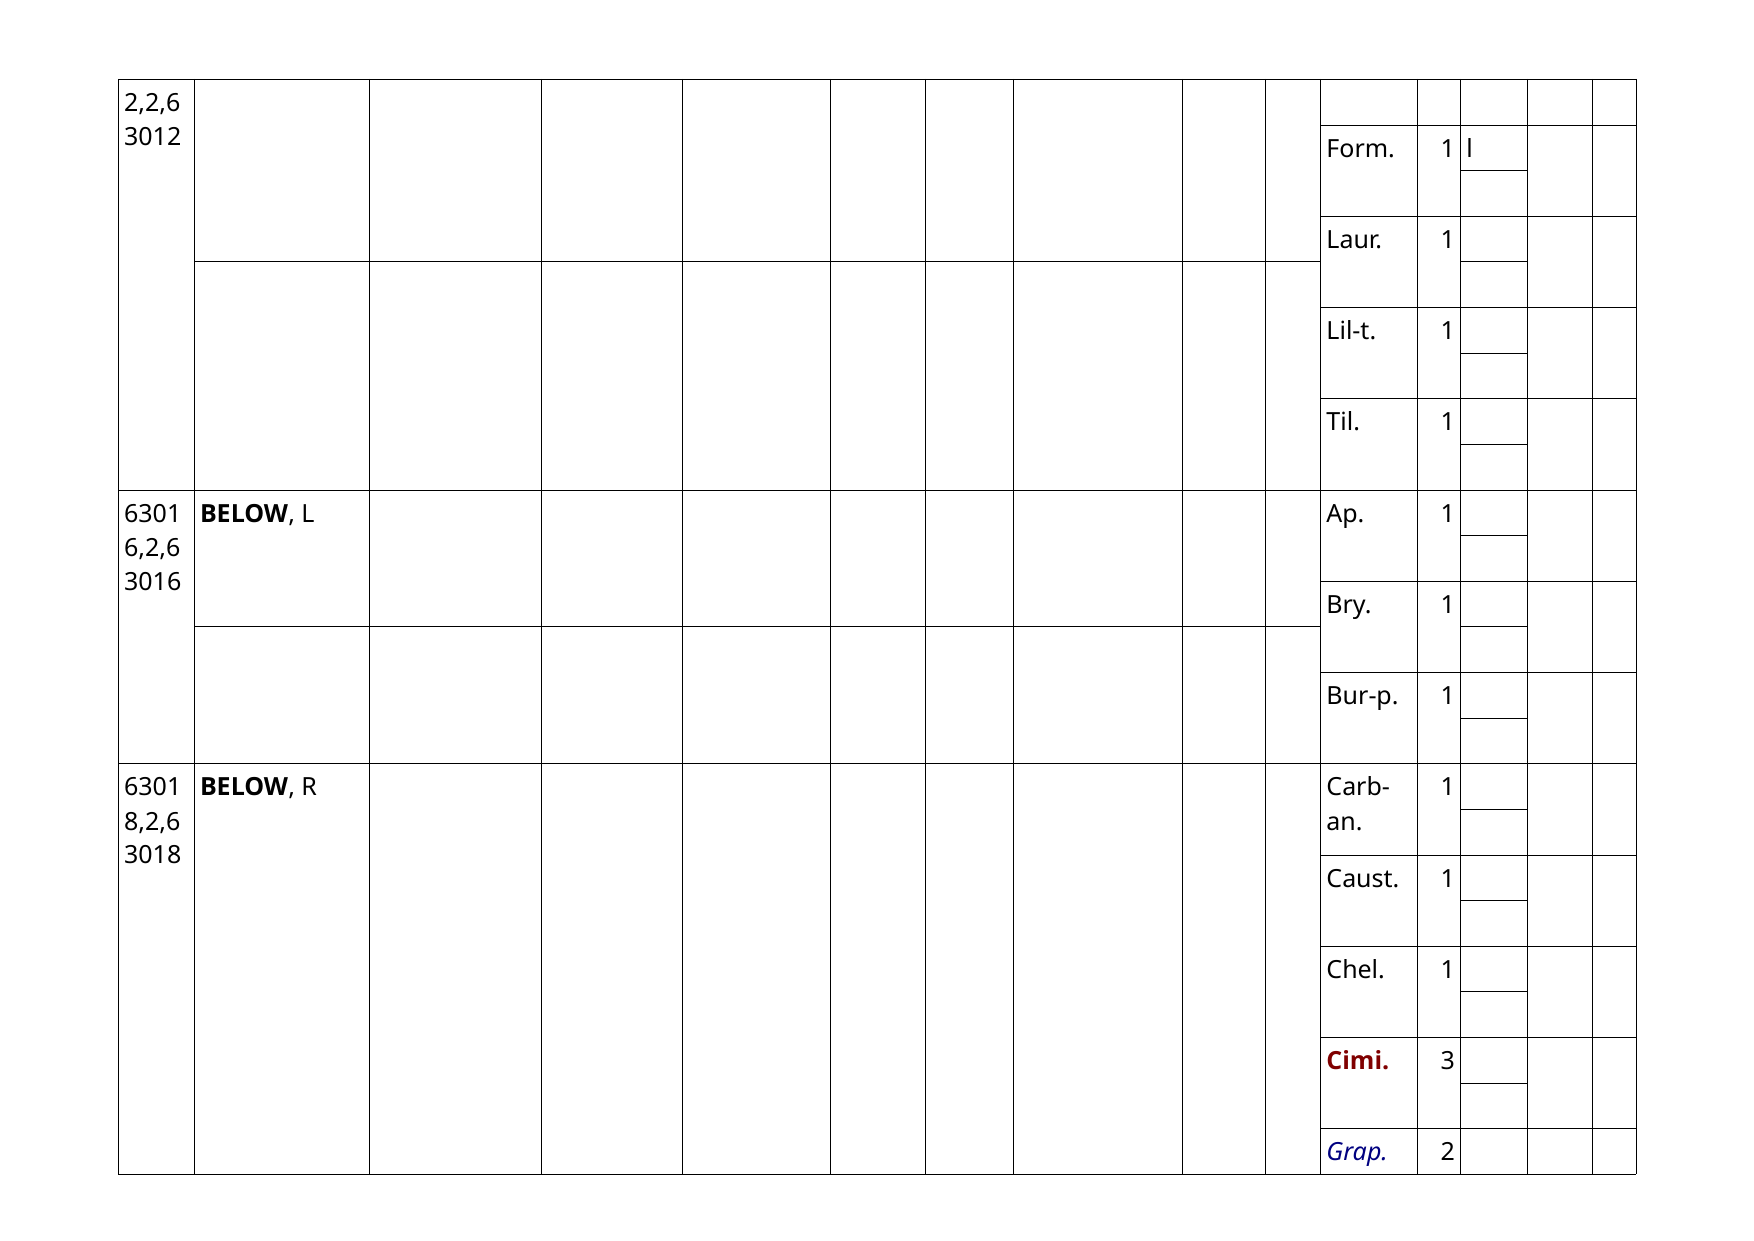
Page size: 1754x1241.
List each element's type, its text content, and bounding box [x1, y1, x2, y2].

table_cell [1461, 217, 1527, 261]
table_cell [195, 262, 369, 489]
table_cell [1593, 1038, 1636, 1128]
table_cell 63016,2,63016 [119, 491, 194, 763]
table_cell Laur. [1321, 217, 1417, 307]
table_cell [1321, 80, 1417, 124]
table_cell below, R [195, 764, 369, 1174]
table_cell [1183, 491, 1265, 626]
table_cell 1 [1418, 399, 1460, 489]
table_cell below, L [195, 491, 369, 626]
table_cell [1593, 764, 1636, 854]
table_cell 2,2,63012 [119, 80, 194, 489]
table_cell l [1461, 126, 1527, 170]
table_cell [926, 491, 1013, 626]
table_cell [831, 627, 925, 763]
table_cell [1528, 491, 1592, 581]
table_cell [1593, 673, 1636, 763]
table_cell [370, 491, 541, 626]
table_cell [1014, 627, 1182, 763]
table_cell 1 [1418, 491, 1460, 581]
table_cell [926, 764, 1013, 1174]
table_cell 63018,2,63018 [119, 764, 194, 1174]
table_cell [1461, 80, 1527, 124]
table_cell [683, 80, 830, 261]
table_cell [1528, 673, 1592, 763]
table_cell [1461, 810, 1527, 854]
table_cell [1593, 491, 1636, 581]
table_cell Lil-t. [1321, 308, 1417, 398]
table_cell [1528, 856, 1592, 946]
table_cell [1461, 856, 1527, 900]
table_cell [1266, 491, 1320, 626]
table_cell Bry. [1321, 582, 1417, 672]
table_cell [1528, 582, 1592, 672]
table_cell [1593, 217, 1636, 307]
table_cell [683, 262, 830, 489]
table_cell [1461, 582, 1527, 626]
table_cell [1528, 947, 1592, 1037]
table_cell [1266, 262, 1320, 489]
table_cell [683, 764, 830, 1174]
table_cell 1 [1418, 673, 1460, 763]
table_cell [1266, 764, 1320, 1174]
table_cell [370, 764, 541, 1174]
table_cell [1014, 491, 1182, 626]
table_cell [831, 491, 925, 626]
table_cell 2 [1418, 1129, 1460, 1174]
table_cell [1593, 947, 1636, 1037]
table_cell [831, 80, 925, 261]
table_cell Til. [1321, 399, 1417, 489]
table_cell [195, 627, 369, 763]
table_cell [1593, 399, 1636, 489]
table_cell [542, 262, 682, 489]
table_cell Grap. [1321, 1129, 1417, 1174]
table_cell [926, 627, 1013, 763]
table_cell [542, 627, 682, 763]
table_cell [1461, 1084, 1527, 1128]
table_cell [1461, 992, 1527, 1037]
table_cell [926, 262, 1013, 489]
table_cell [1528, 399, 1592, 489]
table_cell Carb-an. [1321, 764, 1417, 854]
table_cell [1528, 764, 1592, 854]
table_cell Caust. [1321, 856, 1417, 946]
table_cell Form. [1321, 126, 1417, 216]
table_cell [1461, 901, 1527, 946]
table_cell [1461, 262, 1527, 307]
table_cell [1593, 582, 1636, 672]
table_cell [1593, 856, 1636, 946]
table_cell [831, 764, 925, 1174]
table_cell [831, 262, 925, 489]
table_cell [1528, 1038, 1592, 1128]
table_cell Ap. [1321, 491, 1417, 581]
table_cell [370, 627, 541, 763]
table_cell [1461, 673, 1527, 718]
table_cell 1 [1418, 126, 1460, 216]
table_cell [1593, 80, 1636, 124]
table_cell 1 [1418, 947, 1460, 1037]
table_cell Chel. [1321, 947, 1417, 1037]
table_cell [1461, 399, 1527, 444]
table_cell [1183, 262, 1265, 489]
table_cell [370, 80, 541, 261]
table_cell [1461, 171, 1527, 216]
table_cell Cimi. [1321, 1038, 1417, 1128]
table_cell [1418, 80, 1460, 124]
table_cell 3 [1418, 1038, 1460, 1128]
table_cell [542, 764, 682, 1174]
table_cell [1183, 764, 1265, 1174]
table_cell [1183, 80, 1265, 261]
table_cell [683, 491, 830, 626]
table_cell [1266, 80, 1320, 261]
table_cell [1593, 126, 1636, 216]
table_cell [1461, 719, 1527, 763]
table_cell [1461, 947, 1527, 991]
table_cell [1593, 1129, 1636, 1174]
table_cell 1 [1418, 856, 1460, 946]
table_cell [1461, 491, 1527, 535]
table_cell [1014, 764, 1182, 1174]
table_cell [1461, 627, 1527, 672]
table_cell [1183, 627, 1265, 763]
table_cell [1528, 308, 1592, 398]
table_cell [542, 491, 682, 626]
table_cell [1461, 354, 1527, 398]
table_cell [1461, 1129, 1527, 1174]
table_cell [1461, 1038, 1527, 1083]
table_cell [1593, 308, 1636, 398]
table_cell Bur-p. [1321, 673, 1417, 763]
table_cell 1 [1418, 217, 1460, 307]
table_cell 1 [1418, 308, 1460, 398]
table_cell [1461, 308, 1527, 353]
table_cell [1014, 80, 1182, 261]
table_cell [1528, 126, 1592, 216]
table_cell [683, 627, 830, 763]
table_cell [1461, 536, 1527, 581]
table_cell [1528, 1129, 1592, 1174]
table_cell [1266, 627, 1320, 763]
table_cell [1528, 217, 1592, 307]
table_cell [1528, 80, 1592, 124]
table_cell [1461, 445, 1527, 489]
table_cell [195, 80, 369, 261]
table_cell 1 [1418, 582, 1460, 672]
table_cell [1014, 262, 1182, 489]
table_cell [370, 262, 541, 489]
table_cell [1461, 764, 1527, 809]
table_cell 1 [1418, 764, 1460, 854]
table_cell [542, 80, 682, 261]
table_cell [926, 80, 1013, 261]
